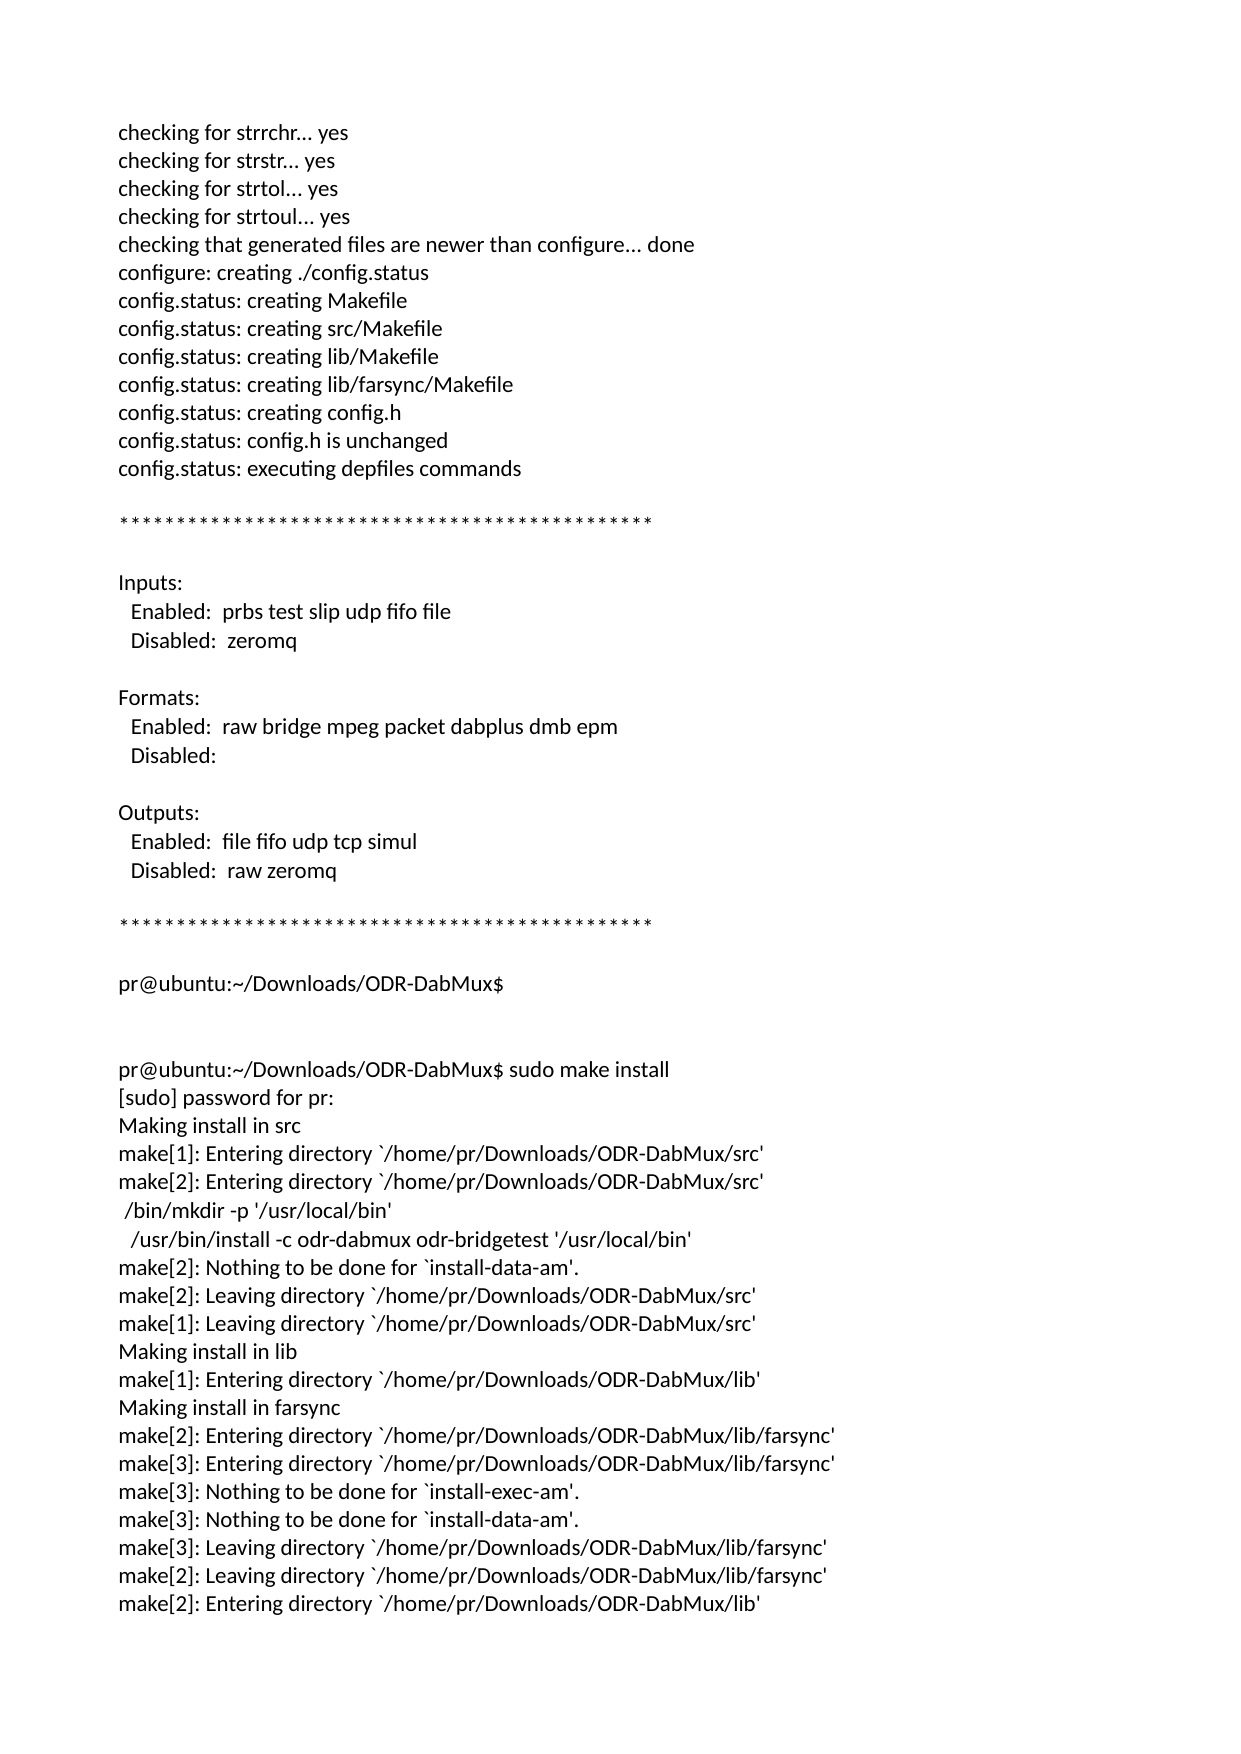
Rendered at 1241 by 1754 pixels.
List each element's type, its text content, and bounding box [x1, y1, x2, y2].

text Enabled: prbs test slip udp fifo file [118, 596, 1122, 625]
text config.status: creating src/Makefile [118, 314, 1122, 342]
text Making install in src [118, 1111, 1122, 1139]
text config.status: creating lib/farsync/Makefile [118, 370, 1122, 398]
text make[2]: Nothing to be done for `install-data-am'. [118, 1253, 1122, 1281]
text make[3]: Leaving directory `/home/pr/Downloads/ODR-DabMux/lib/farsync' [118, 1533, 1122, 1561]
text make[2]: Entering directory `/home/pr/Downloads/ODR-DabMux/lib/farsync' [118, 1421, 1122, 1449]
text make[3]: Entering directory `/home/pr/Downloads/ODR-DabMux/lib/farsync' [118, 1449, 1122, 1477]
text config.status: creating config.h [118, 398, 1122, 426]
text Enabled: raw bridge mpeg packet dabplus dmb epm [118, 711, 1122, 740]
text configure: creating ./config.status [118, 258, 1122, 286]
text Making install in lib [118, 1337, 1122, 1365]
text make[3]: Nothing to be done for `install-exec-am'. [118, 1477, 1122, 1505]
text Inputs: [118, 568, 1122, 596]
text checking that generated files are newer than configure... done [118, 230, 1122, 258]
text Formats: [118, 683, 1122, 711]
text make[1]: Entering directory `/home/pr/Downloads/ODR-DabMux/lib' [118, 1365, 1122, 1393]
text make[1]: Leaving directory `/home/pr/Downloads/ODR-DabMux/src' [118, 1309, 1122, 1337]
text make[1]: Entering directory `/home/pr/Downloads/ODR-DabMux/src' [118, 1139, 1122, 1167]
text /usr/bin/install -c odr-dabmux odr-bridgetest '/usr/local/bin' [118, 1224, 1122, 1253]
text checking for strstr... yes [118, 146, 1122, 174]
text Disabled: raw zeromq [118, 855, 1122, 884]
text config.status: creating Makefile [118, 286, 1122, 314]
text Enabled: file fifo udp tcp simul [118, 826, 1122, 855]
text make[2]: Entering directory `/home/pr/Downloads/ODR-DabMux/src' [118, 1167, 1122, 1195]
text config.status: creating lib/Makefile [118, 342, 1122, 370]
text config.status: executing depfiles commands [118, 454, 1122, 482]
text config.status: config.h is unchanged [118, 426, 1122, 454]
text /bin/mkdir -p '/usr/local/bin' [118, 1195, 1122, 1224]
text Disabled: [118, 740, 1122, 769]
text *********************************************** [118, 511, 1122, 539]
text Disabled: zeromq [118, 625, 1122, 654]
text make[2]: Leaving directory `/home/pr/Downloads/ODR-DabMux/src' [118, 1281, 1122, 1309]
text [sudo] password for pr: [118, 1083, 1122, 1111]
text make[3]: Nothing to be done for `install-data-am'. [118, 1505, 1122, 1533]
text checking for strtol... yes [118, 174, 1122, 202]
text *********************************************** [118, 913, 1122, 941]
text pr@ubuntu:~/Downloads/ODR-DabMux$ [118, 969, 1122, 997]
text pr@ubuntu:~/Downloads/ODR-DabMux$ sudo make install [118, 1055, 1122, 1083]
text make[2]: Entering directory `/home/pr/Downloads/ODR-DabMux/lib' [118, 1589, 1122, 1617]
text Making install in farsync [118, 1393, 1122, 1421]
text make[2]: Leaving directory `/home/pr/Downloads/ODR-DabMux/lib/farsync' [118, 1561, 1122, 1589]
text Outputs: [118, 798, 1122, 826]
text checking for strrchr... yes [118, 118, 1122, 146]
text checking for strtoul... yes [118, 202, 1122, 230]
